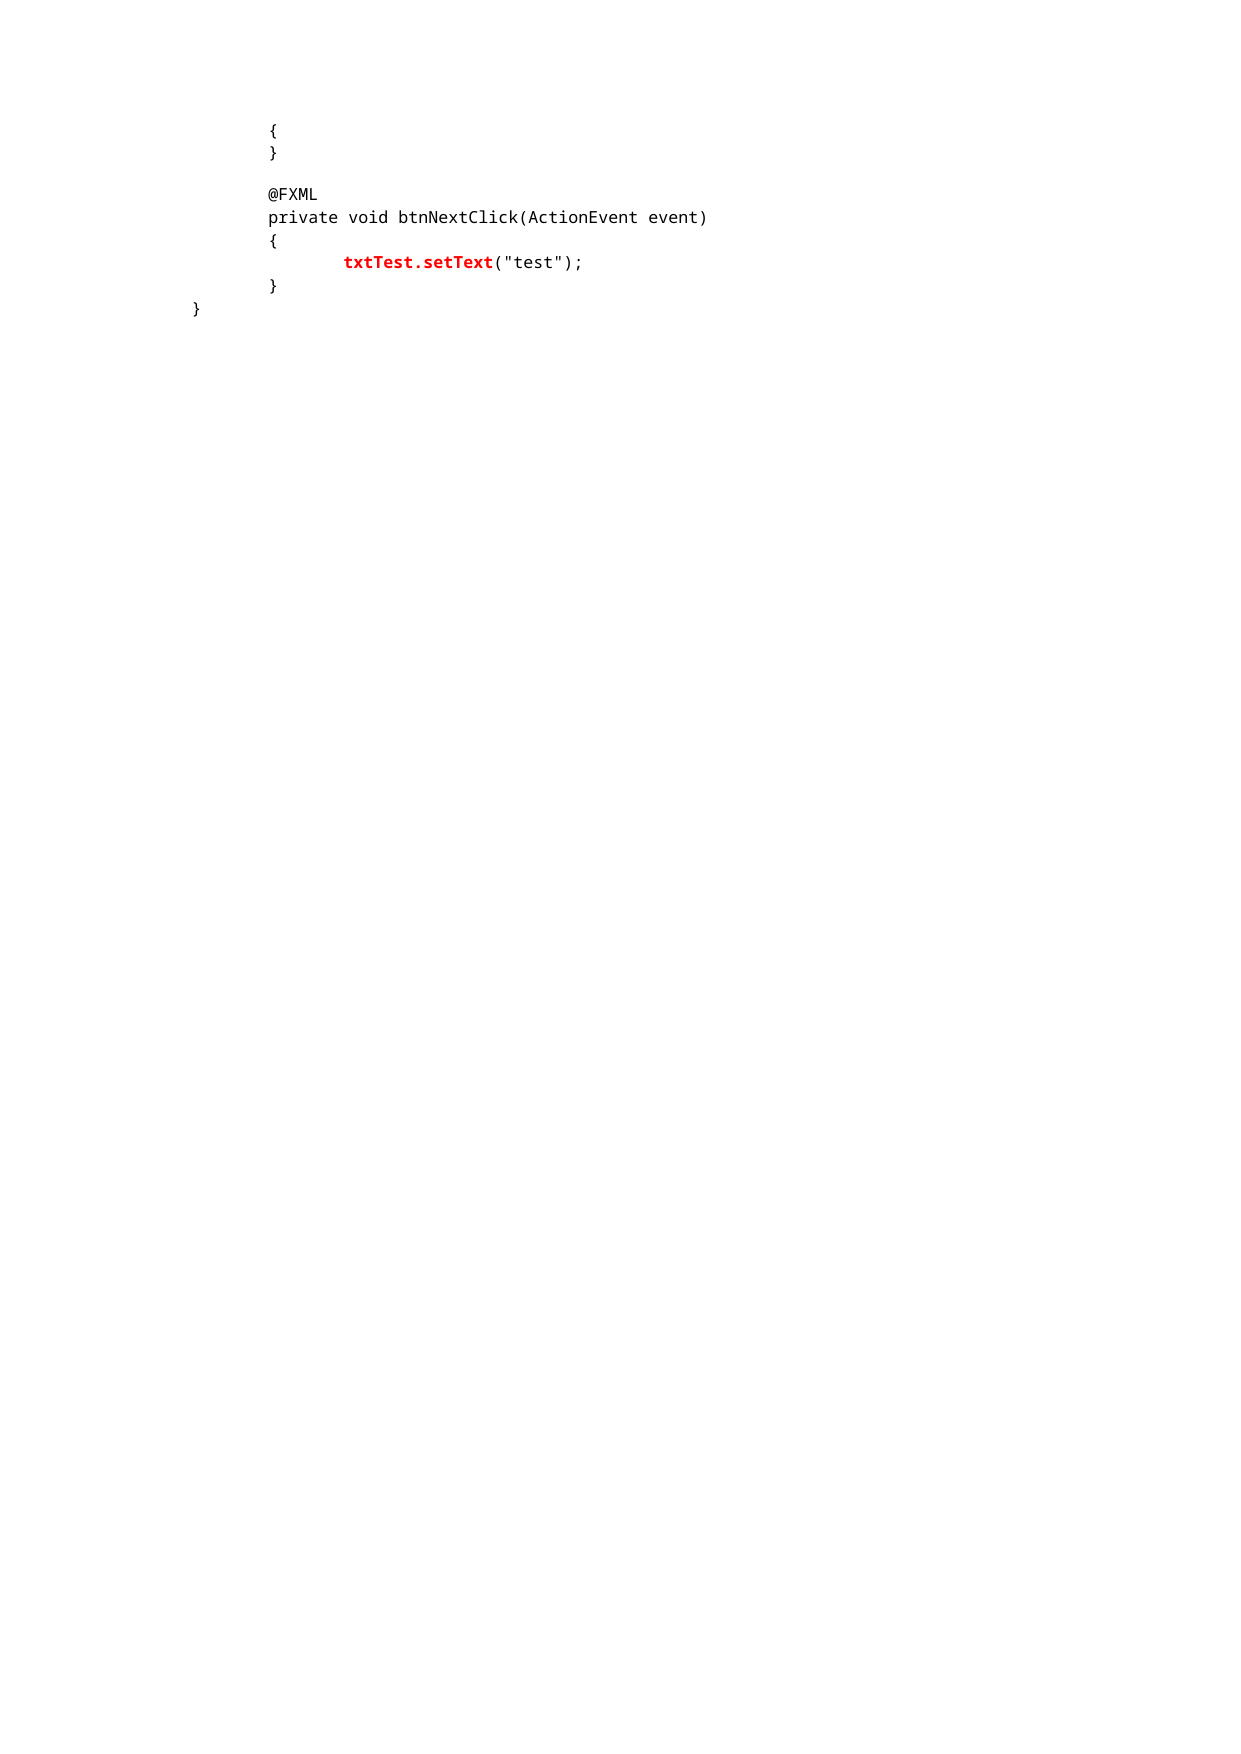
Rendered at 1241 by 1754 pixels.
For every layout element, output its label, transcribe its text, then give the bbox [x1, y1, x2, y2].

text { [118, 228, 1122, 251]
text txtTest.setText("test"); [118, 251, 1122, 273]
text } [118, 273, 1122, 296]
text private void btnNextClick(ActionEvent event) [118, 205, 1122, 228]
text } [118, 141, 1122, 163]
text { [118, 118, 1122, 141]
text } [118, 296, 1122, 319]
text @FXML [118, 183, 1122, 205]
